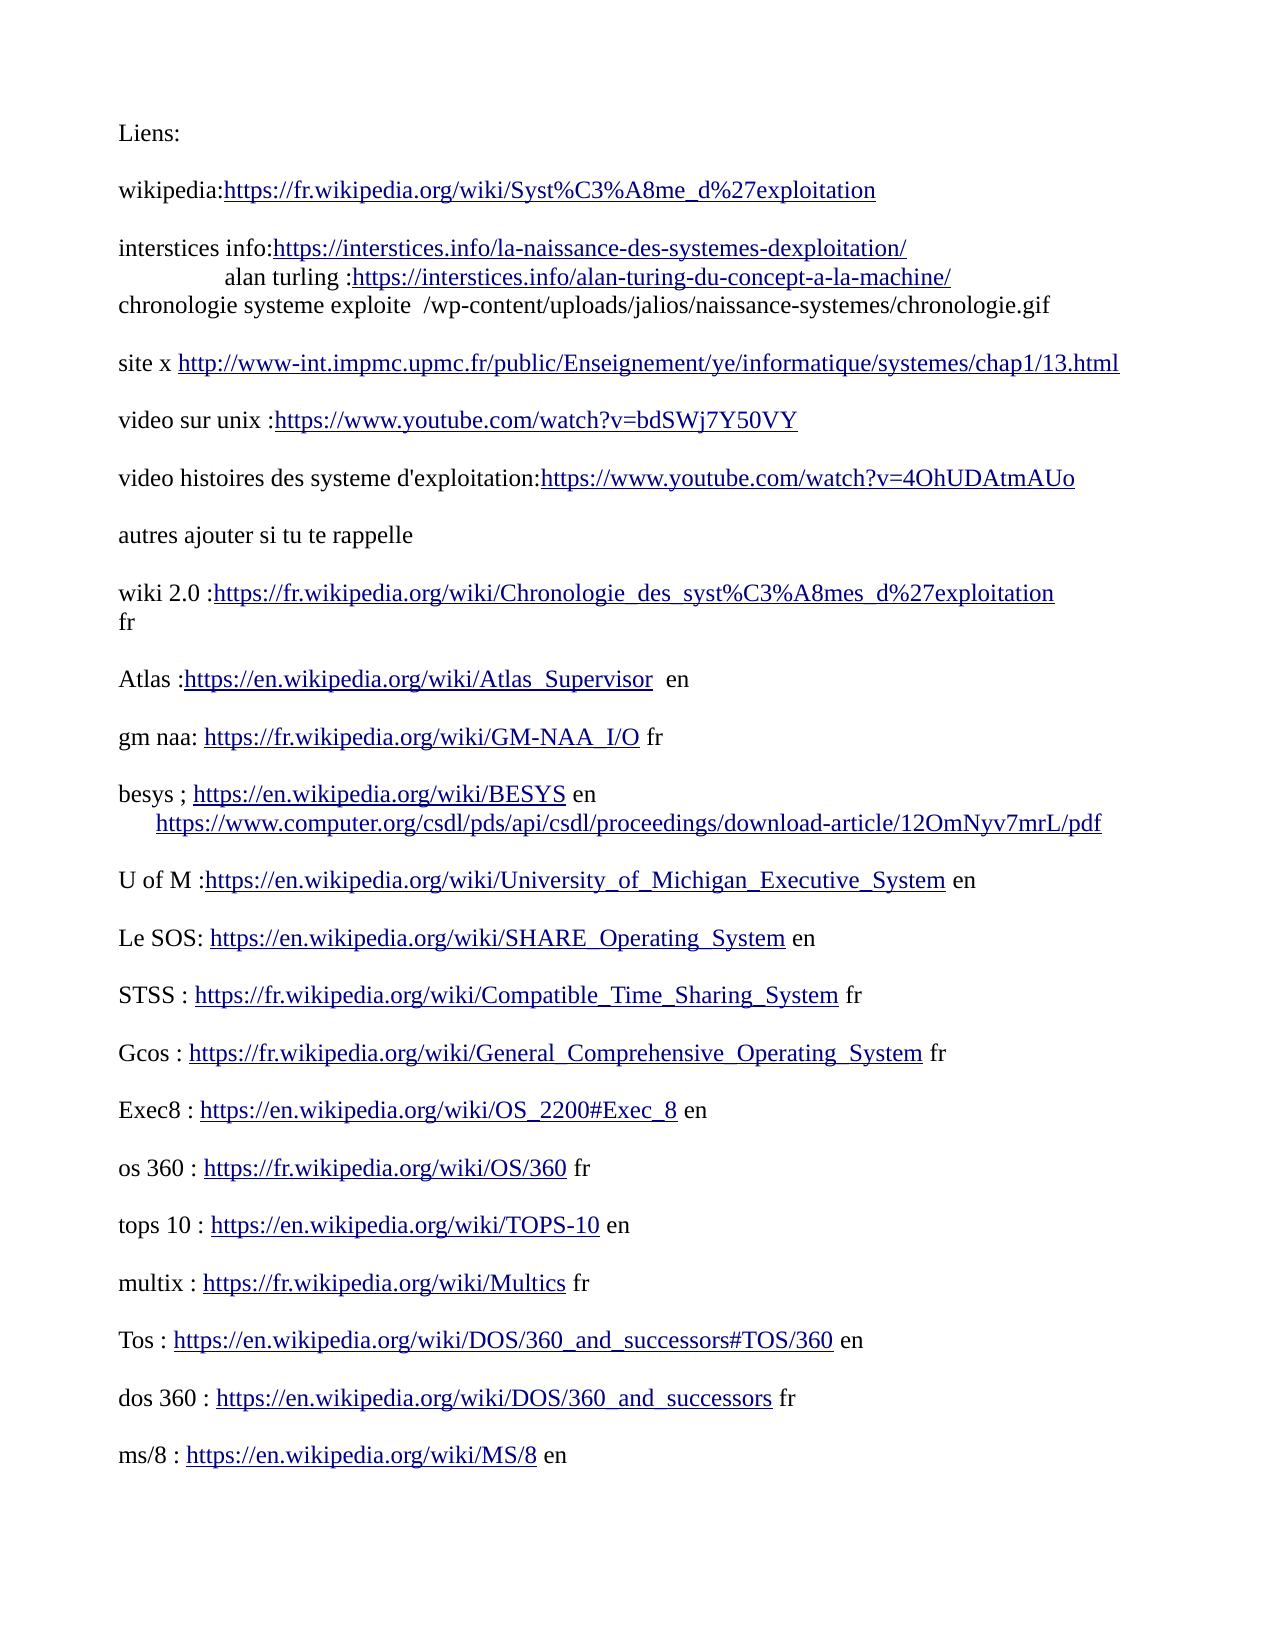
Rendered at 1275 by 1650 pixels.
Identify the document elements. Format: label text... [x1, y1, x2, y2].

text wikipedia:https://fr.wikipedia.org/wiki/Syst%C3%A8me_d%27exploitation [118, 176, 1157, 204]
text site x http://www-int.impmc.upmc.fr/public/Enseignement/ye/informatique/systemes/chap1/13.html [118, 348, 1157, 377]
text fr [118, 607, 1157, 636]
text os 360 : https://fr.wikipedia.org/wiki/OS/360 fr [118, 1153, 1157, 1182]
text https://www.computer.org/csdl/pds/api/csdl/proceedings/download-article/12OmNyv7mrL/pdf [118, 808, 1157, 837]
text Liens: [118, 118, 1157, 147]
text U of M :https://en.wikipedia.org/wiki/University_of_Michigan_Executive_System en [118, 866, 1157, 894]
text Tos : https://en.wikipedia.org/wiki/DOS/360_and_successors#TOS/360 en [118, 1326, 1157, 1354]
text gm naa: https://fr.wikipedia.org/wiki/GM-NAA_I/O fr [118, 722, 1157, 751]
text wiki 2.0 :https://fr.wikipedia.org/wiki/Chronologie_des_syst%C3%A8mes_d%27exploitation [118, 578, 1157, 607]
text STSS : https://fr.wikipedia.org/wiki/Compatible_Time_Sharing_System fr [118, 981, 1157, 1009]
text Le SOS: https://en.wikipedia.org/wiki/SHARE_Operating_System en [118, 923, 1157, 952]
text ms/8 : https://en.wikipedia.org/wiki/MS/8 en [118, 1441, 1157, 1469]
text video sur unix :https://www.youtube.com/watch?v=bdSWj7Y50VY [118, 406, 1157, 434]
text besys ; https://en.wikipedia.org/wiki/BESYS en [118, 779, 1157, 808]
text Exec8 : https://en.wikipedia.org/wiki/OS_2200#Exec_8 en [118, 1096, 1157, 1124]
text Gcos : https://fr.wikipedia.org/wiki/General_Comprehensive_Operating_System fr [118, 1038, 1157, 1067]
text autres ajouter si tu te rappelle [118, 521, 1157, 549]
text dos 360 : https://en.wikipedia.org/wiki/DOS/360_and_successors fr [118, 1383, 1157, 1412]
text multix : https://fr.wikipedia.org/wiki/Multics fr [118, 1268, 1157, 1297]
text Atlas :https://en.wikipedia.org/wiki/Atlas_Supervisor en [118, 664, 1157, 693]
text tops 10 : https://en.wikipedia.org/wiki/TOPS-10 en [118, 1211, 1157, 1239]
text interstices info:https://interstices.info/la-naissance-des-systemes-dexploitation/ [118, 233, 1157, 262]
text chronologie systeme exploite /wp-content/uploads/jalios/naissance-systemes/chronologie.gif [118, 291, 1157, 319]
text video histoires des systeme d'exploitation:https://www.youtube.com/watch?v=4OhUDAtmAUo [118, 463, 1157, 492]
text alan turling :https://interstices.info/alan-turing-du-concept-a-la-machine/ [118, 262, 1157, 291]
